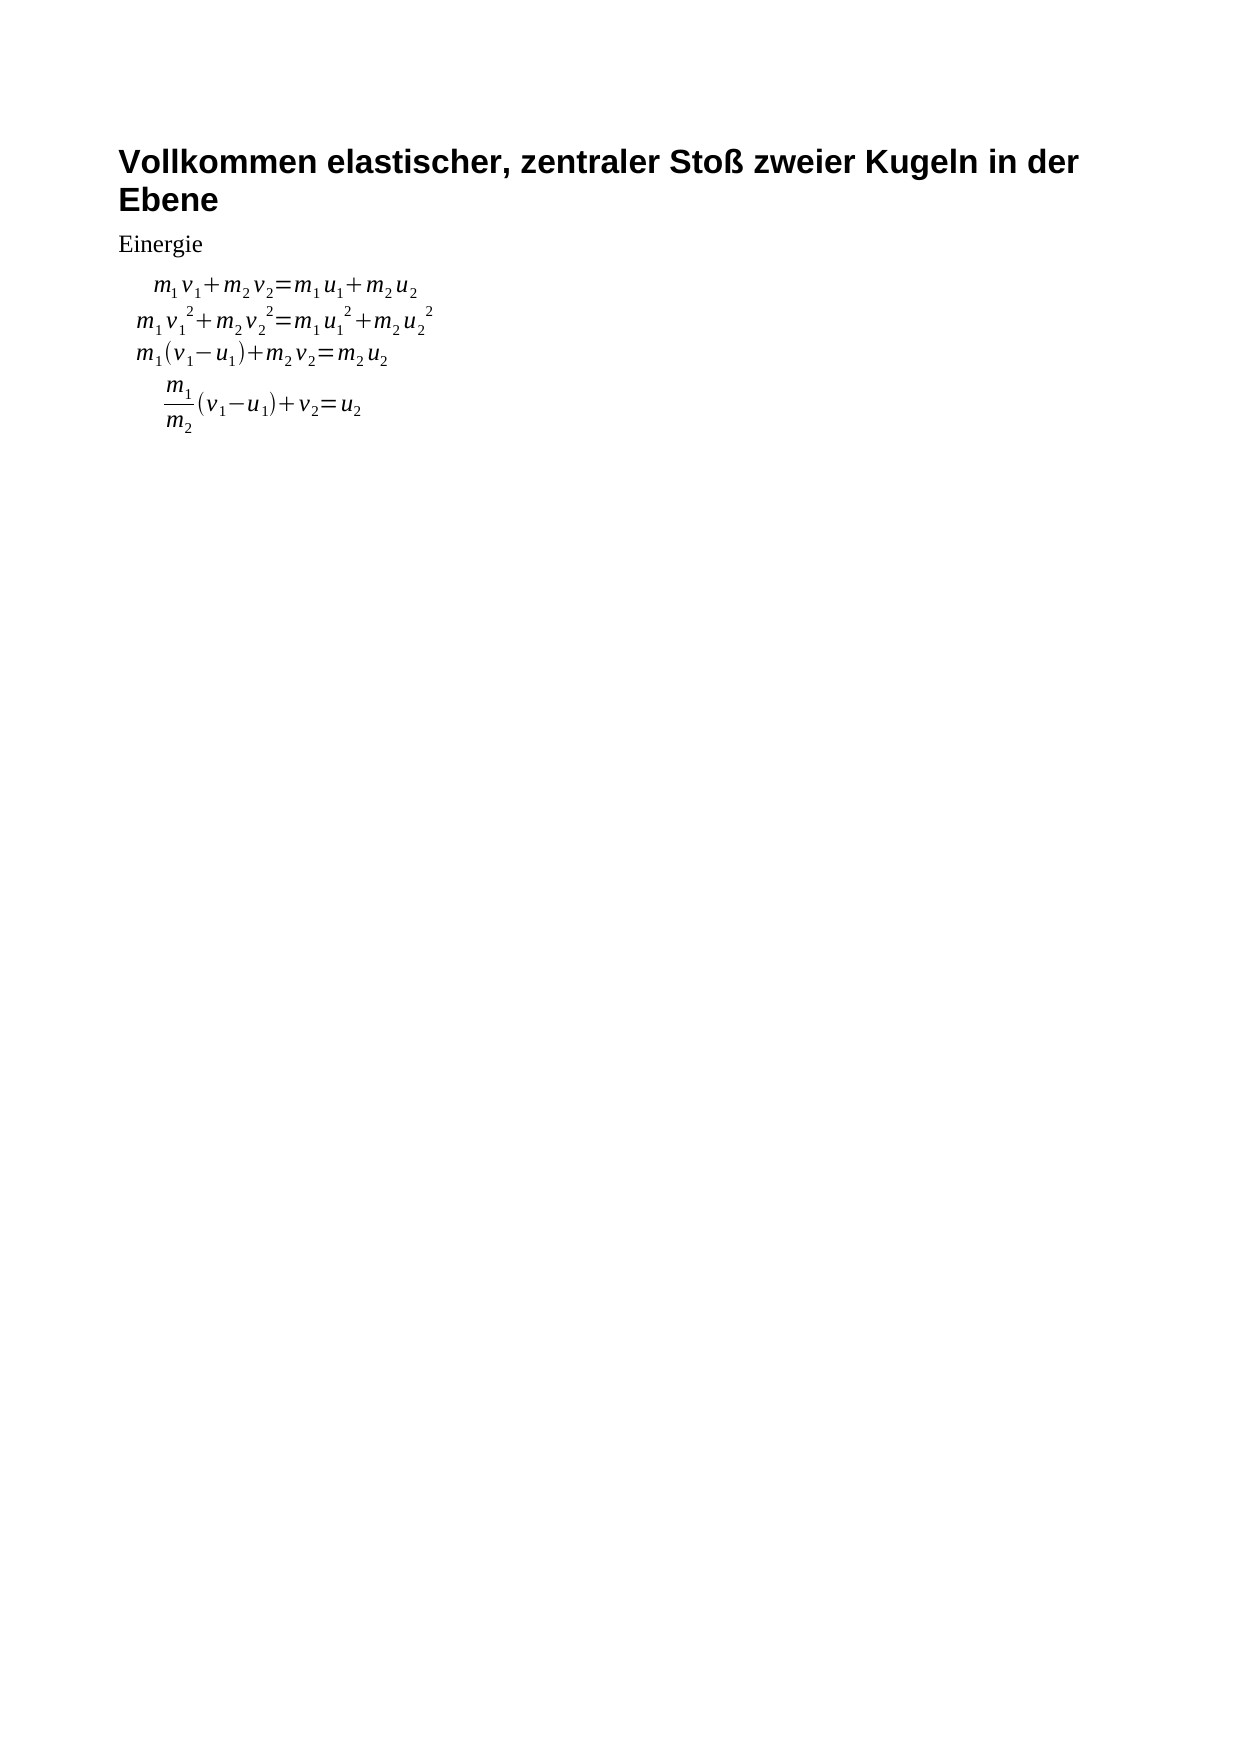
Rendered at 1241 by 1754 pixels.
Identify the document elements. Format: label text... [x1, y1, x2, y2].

subtitle Vollkommen elastischer, zentraler Stoß zweier Kugeln in der Ebene [118, 143, 1122, 218]
text Einergie [118, 231, 1122, 258]
